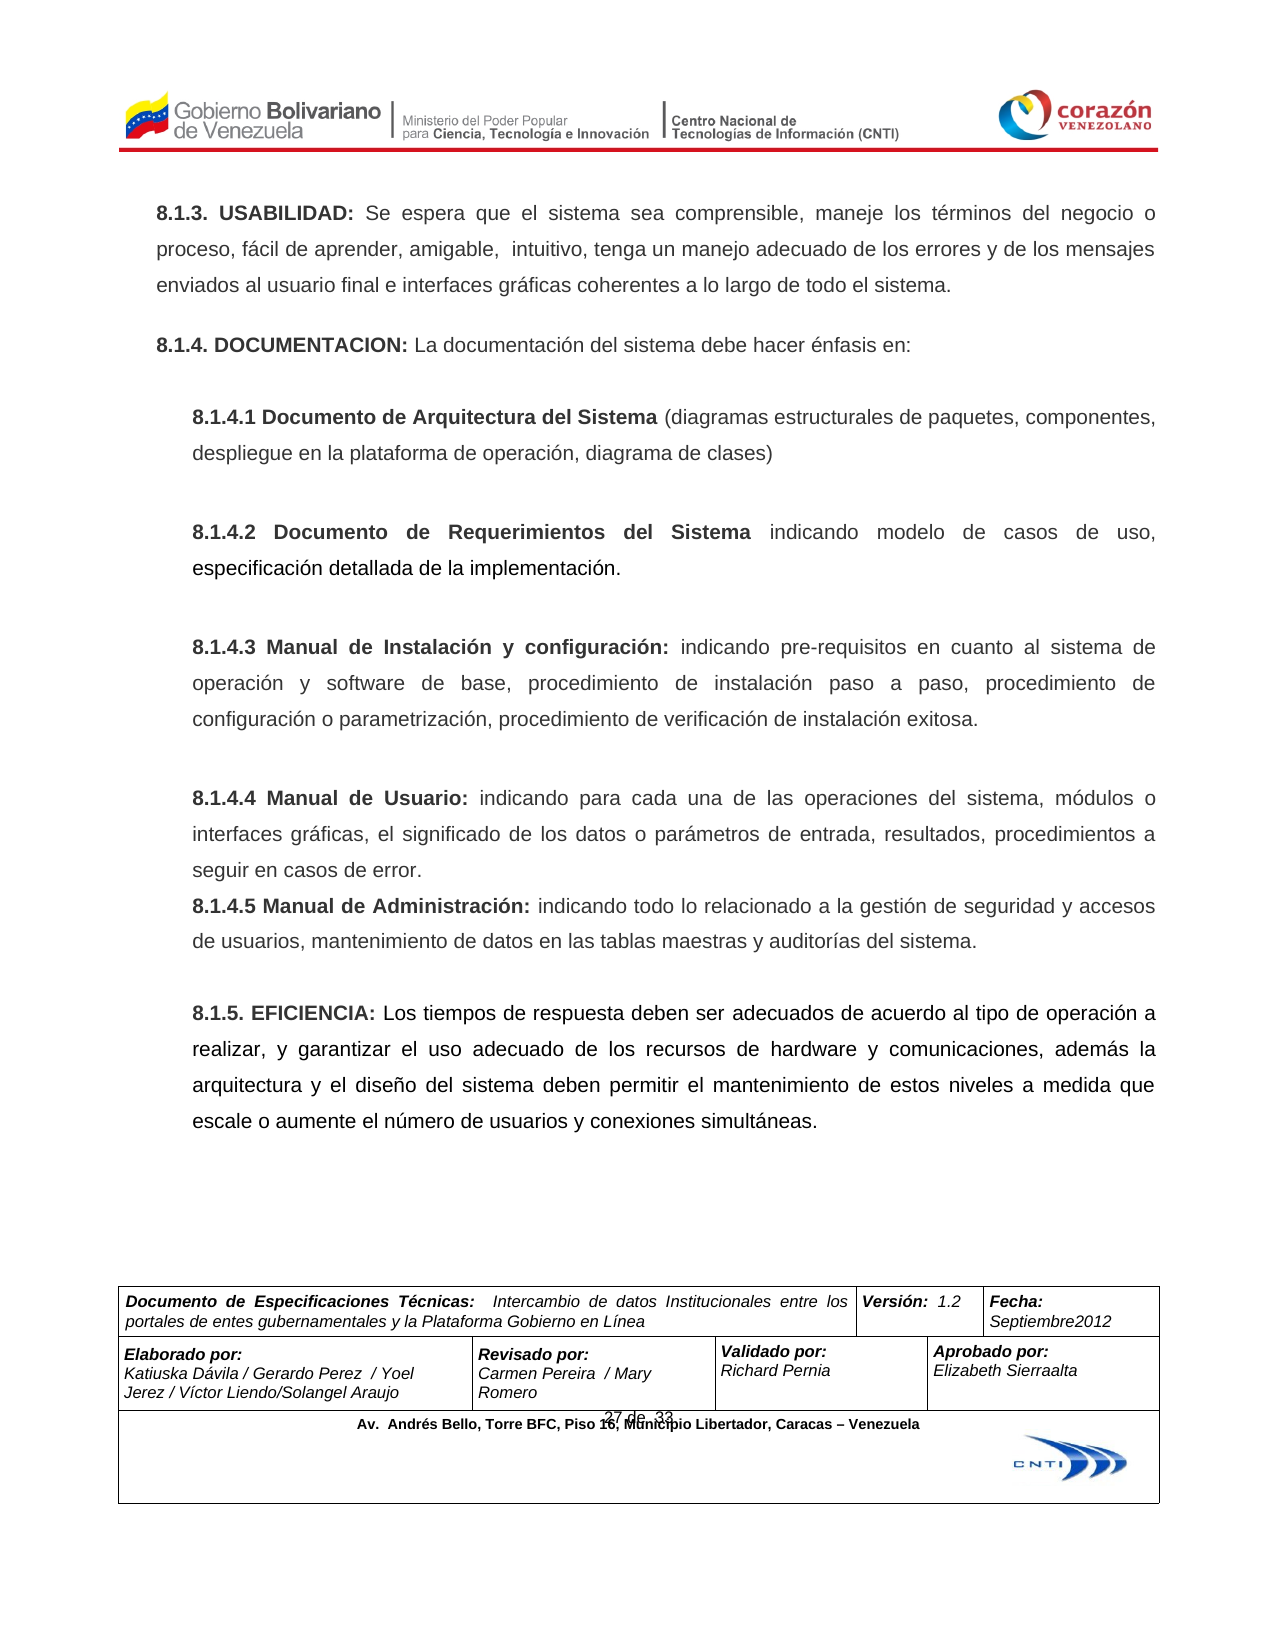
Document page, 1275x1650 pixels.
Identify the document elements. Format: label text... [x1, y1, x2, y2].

picture [999, 1429, 1143, 1486]
picture [119, 82, 1159, 152]
list 8.1.4.4 Manual de Usuario: indicando para cada una de las operaciones del sistema, módulos o interfaces gráficas, el significado de los datos o parámetros de entrada, resultados, procedimientos a seguir en casos de error. [154, 786, 1157, 881]
list 8.1.5. EFICIENCIA: Los tiempos de respuesta deben ser adecuados de acuerdo al tipo de operación a realizar, y garantizar el uso adecuado de los recursos de hardware y comunicaciones, además la arquitectura y el diseño del sistema deben permitir el mantenimiento de estos niveles a medida que escale o aumente el número de usuarios y conexiones simultáneas. [154, 1001, 1157, 1133]
list 8.1.4.2 Documento de Requerimientos del Sistema indicando modelo de casos de uso, especificación detallada de la implementación. [154, 520, 1157, 579]
list 8.1.4.5 Manual de Administración: indicando todo lo relacionado a la gestión de seguridad y accesos de usuarios, mantenimiento de datos en las tablas maestras y auditorías del sistema. [154, 893, 1157, 953]
list 8.1.3. USABILIDAD: Se espera que el sistema sea comprensible, maneje los términos del negocio o proceso, fácil de aprender, amigable, intuitivo, tenga un manejo adecuado de los errores y de los mensajes enviados al usuario final e interfaces gráficas coherentes a lo largo de todo el sistema. [118, 201, 1157, 297]
list 8.1.4. DOCUMENTACION: La documentación del sistema debe hacer énfasis en: [118, 333, 1157, 357]
list 8.1.4.3 Manual de Instalación y configuración: indicando pre-requisitos en cuanto al sistema de operación y software de base, procedimiento de instalación paso a paso, procedimiento de configuración o parametrización, procedimiento de verificación de instalación exitosa. [154, 635, 1157, 731]
list 8.1.4.1 Documento de Arquitectura del Sistema (diagramas estructurales de paquetes, componentes, despliegue en la plataforma de operación, diagrama de clases) [154, 405, 1157, 464]
